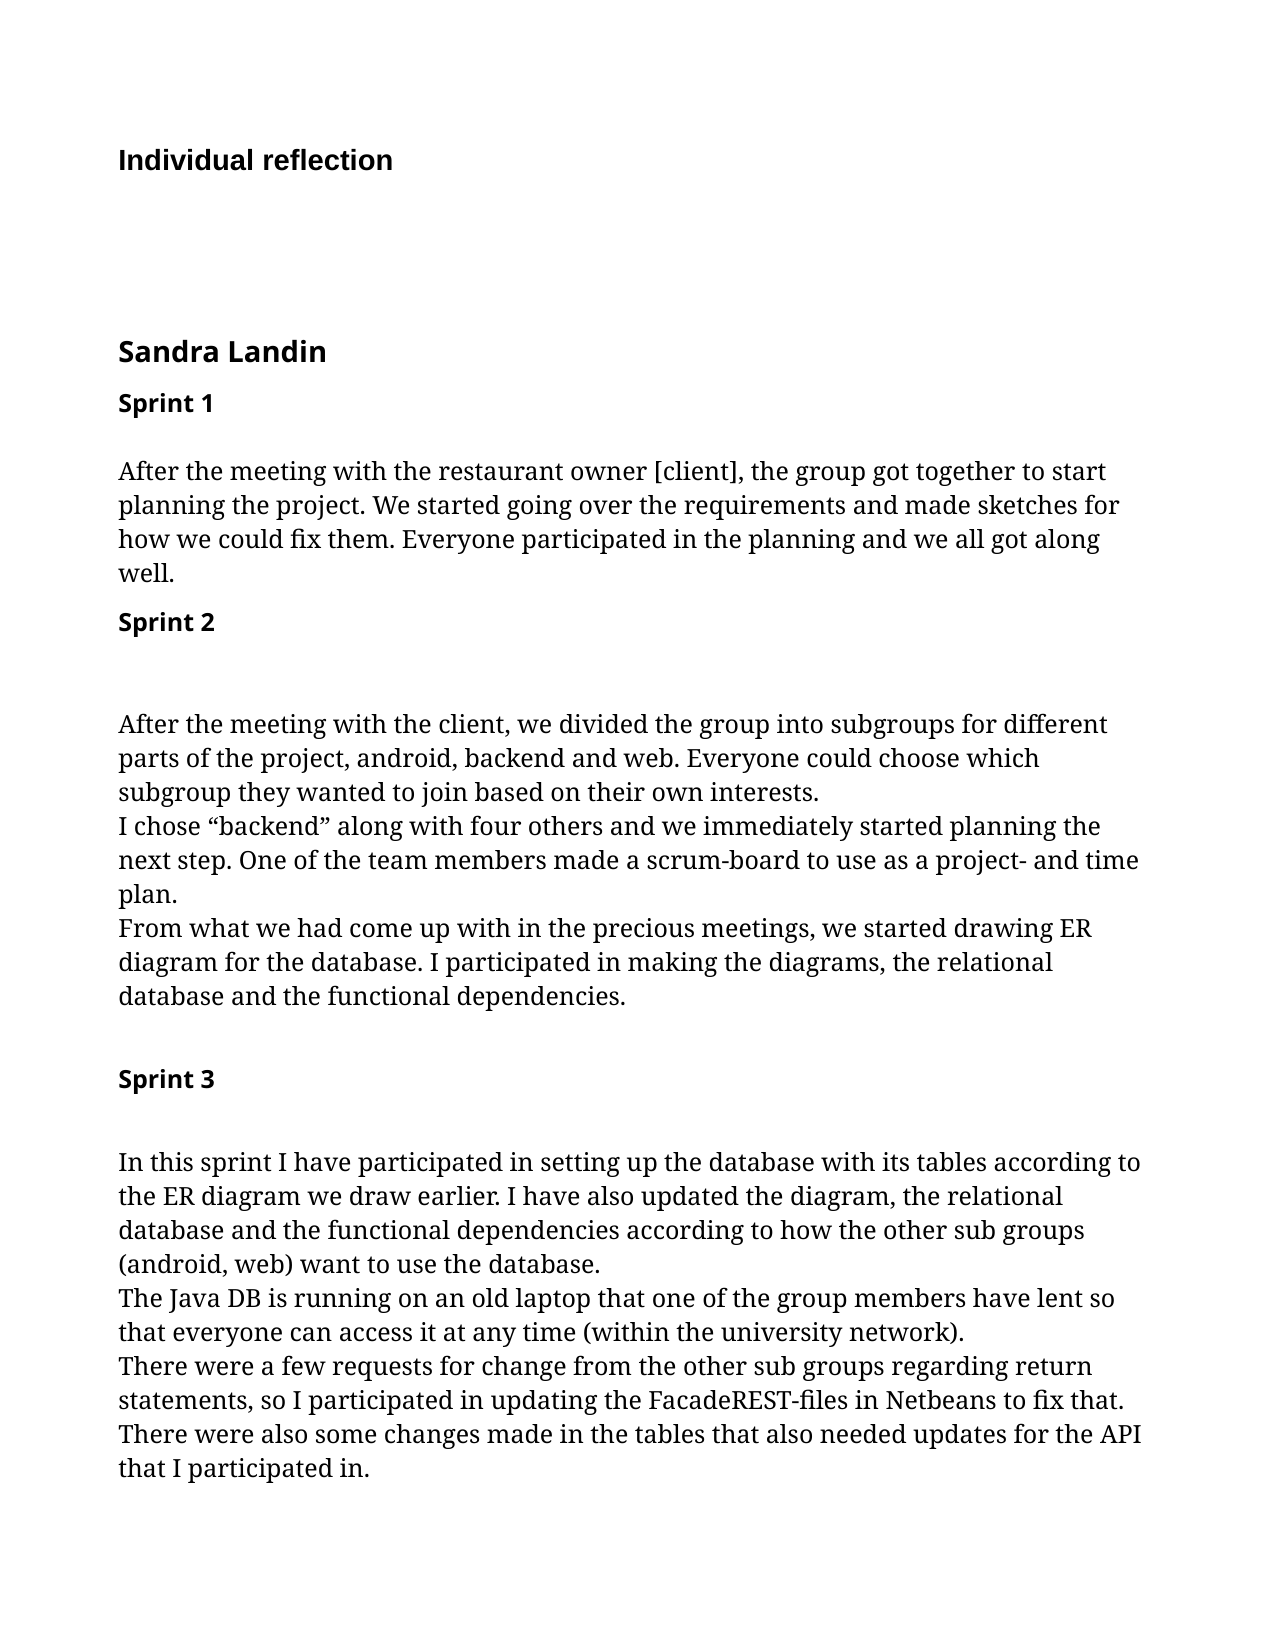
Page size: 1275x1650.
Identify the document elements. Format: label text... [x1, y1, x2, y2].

subtitle Individual reflection [118, 143, 1157, 177]
subtitle Sprint 3 [118, 1062, 1157, 1096]
text The Java DB is running on an old laptop that one of the group members have lent so that everyone can access it at any time (within the university network). [118, 1281, 1157, 1349]
text After the meeting with the restaurant owner [client], the group got together to start planning the project. We started going over the requirements and made sketches for how we could fix them. Everyone participated in the planning and we all got along well. [118, 453, 1157, 590]
text I chose “backend” along with four others and we immediately started planning the next step. One of the team members made a scrum-board to use as a project- and time plan. [118, 809, 1157, 911]
text After the meeting with the client, we divided the group into subgroups for different parts of the project, android, backend and web. Everyone could choose which subgroup they wanted to join based on their own interests. [118, 706, 1157, 809]
subtitle Sandra Landin [118, 331, 1157, 371]
subtitle Sprint 1 [118, 385, 1157, 419]
text There were a few requests for change from the other sub groups regarding return statements, so I participated in updating the FacadeREST-files in Netbeans to fix that. There were also some changes made in the tables that also needed updates for the API that I participated in. [118, 1349, 1157, 1485]
subtitle Sprint 2 [118, 604, 1157, 638]
text In this sprint I have participated in setting up the database with its tables according to the ER diagram we draw earlier. I have also updated the diagram, the relational database and the functional dependencies according to how the other sub groups (android, web) want to use the database. [118, 1144, 1157, 1281]
text From what we had come up with in the precious meetings, we started drawing ER diagram for the database. I participated in making the diagrams, the relational database and the functional dependencies. [118, 911, 1157, 1013]
